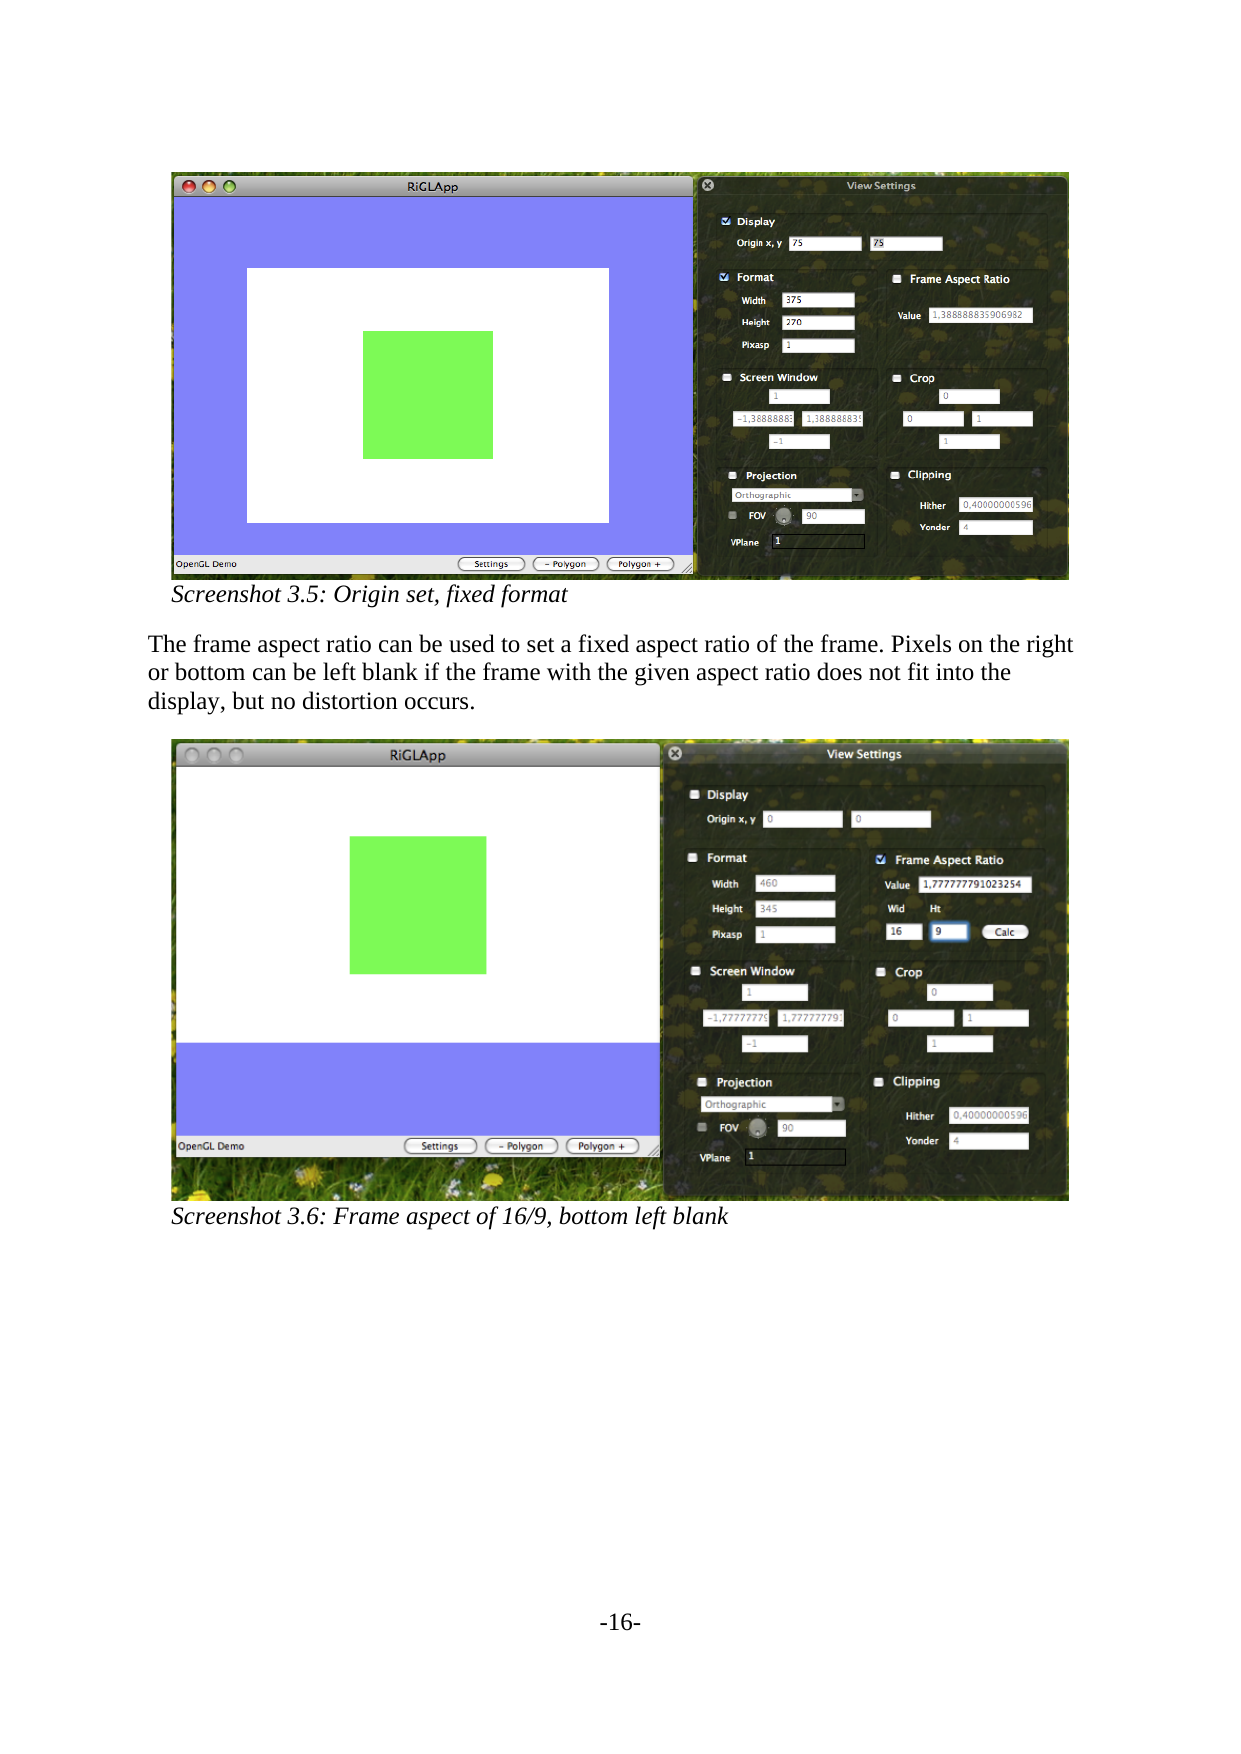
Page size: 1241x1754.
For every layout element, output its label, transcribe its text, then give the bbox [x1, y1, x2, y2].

picture [171, 172, 1069, 580]
picture [171, 739, 1069, 1201]
text Screenshot 3.5: Origin set, fixed format [171, 580, 1069, 608]
text The frame aspect ratio can be used to set a fixed aspect ratio of the frame. Pixels on the right or bottom can be left blank if the frame with the given aspect ratio does not fit into the display, but no distortion occurs. [148, 629, 1092, 715]
text Screenshot 3.6: Frame aspect of 16/9, bottom left blank [171, 1201, 1069, 1230]
